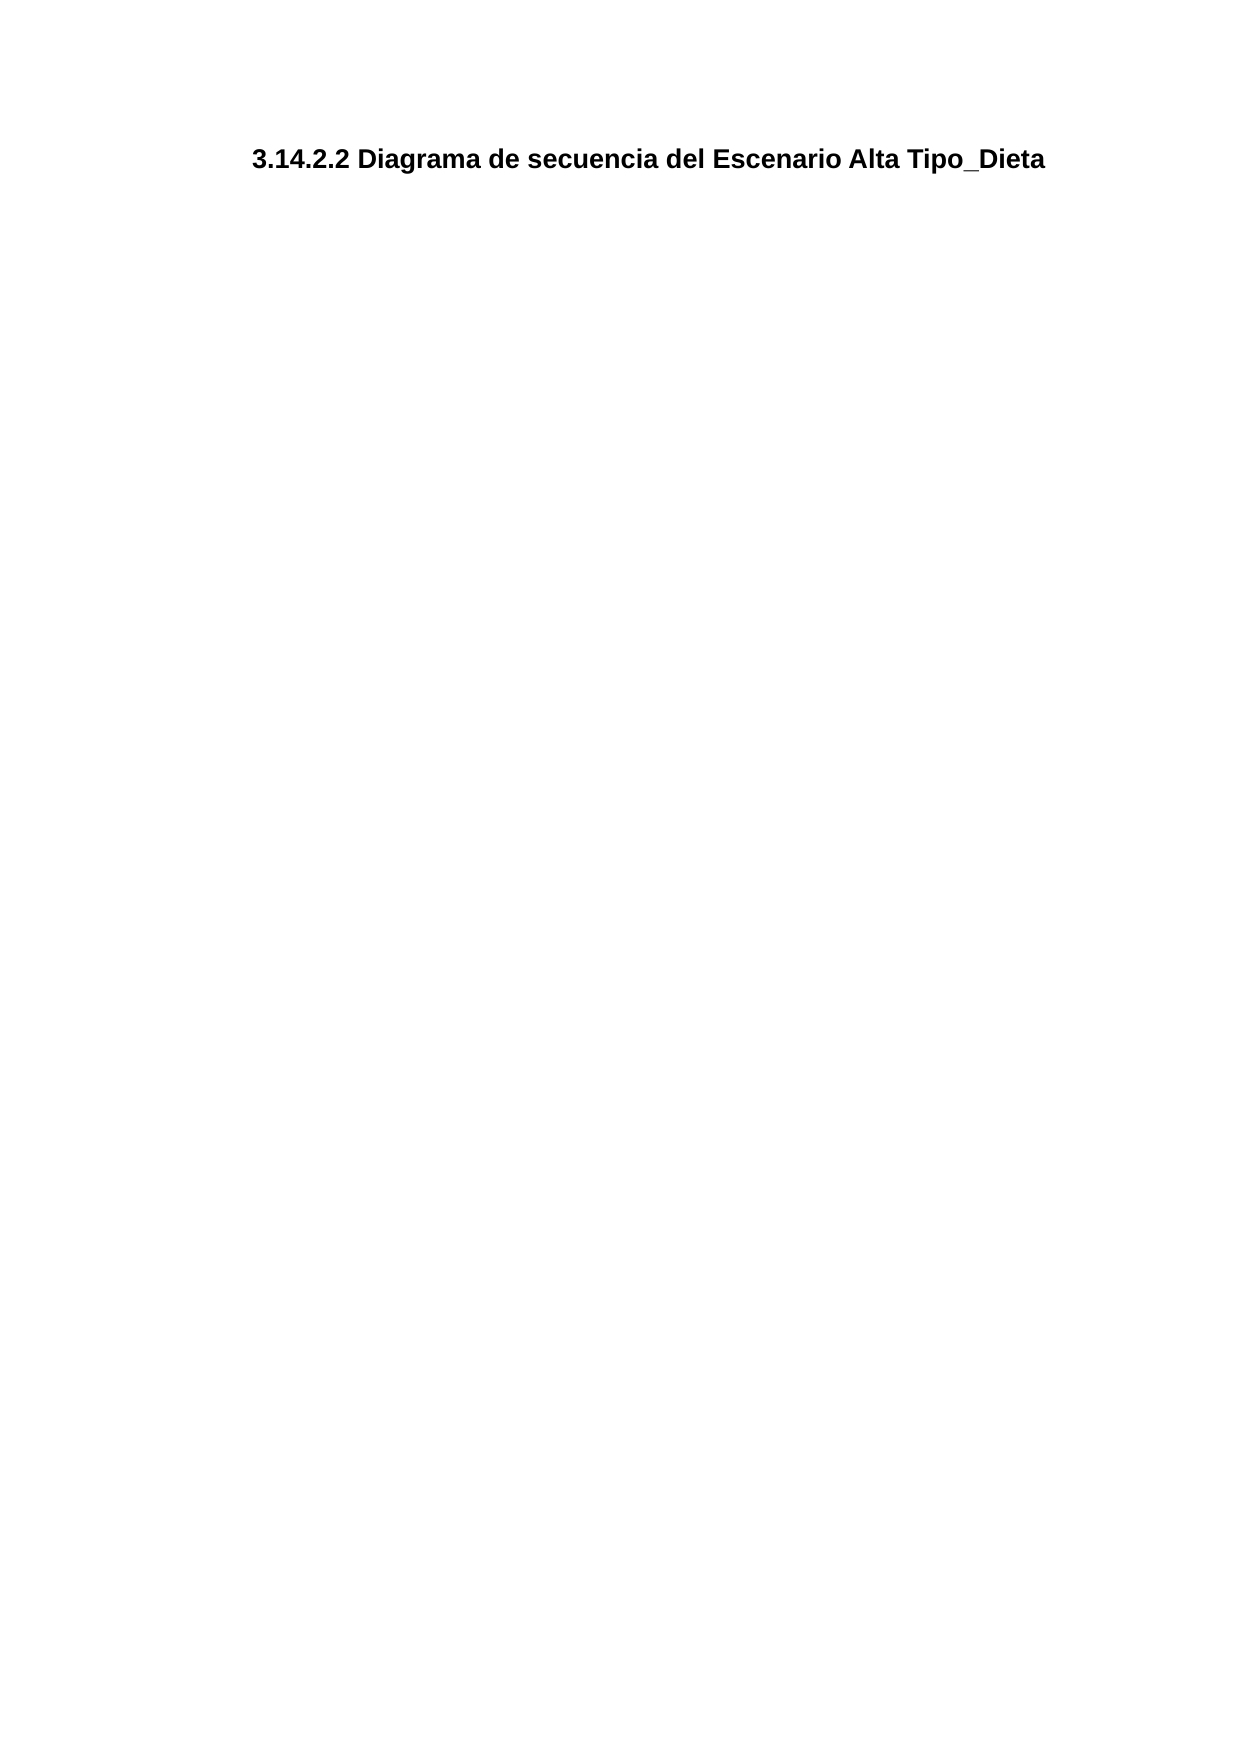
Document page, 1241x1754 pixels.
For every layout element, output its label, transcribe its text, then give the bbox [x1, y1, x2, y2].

list Diagrama de secuencia del Escenario Alta Tipo_Dieta [244, 143, 1122, 174]
